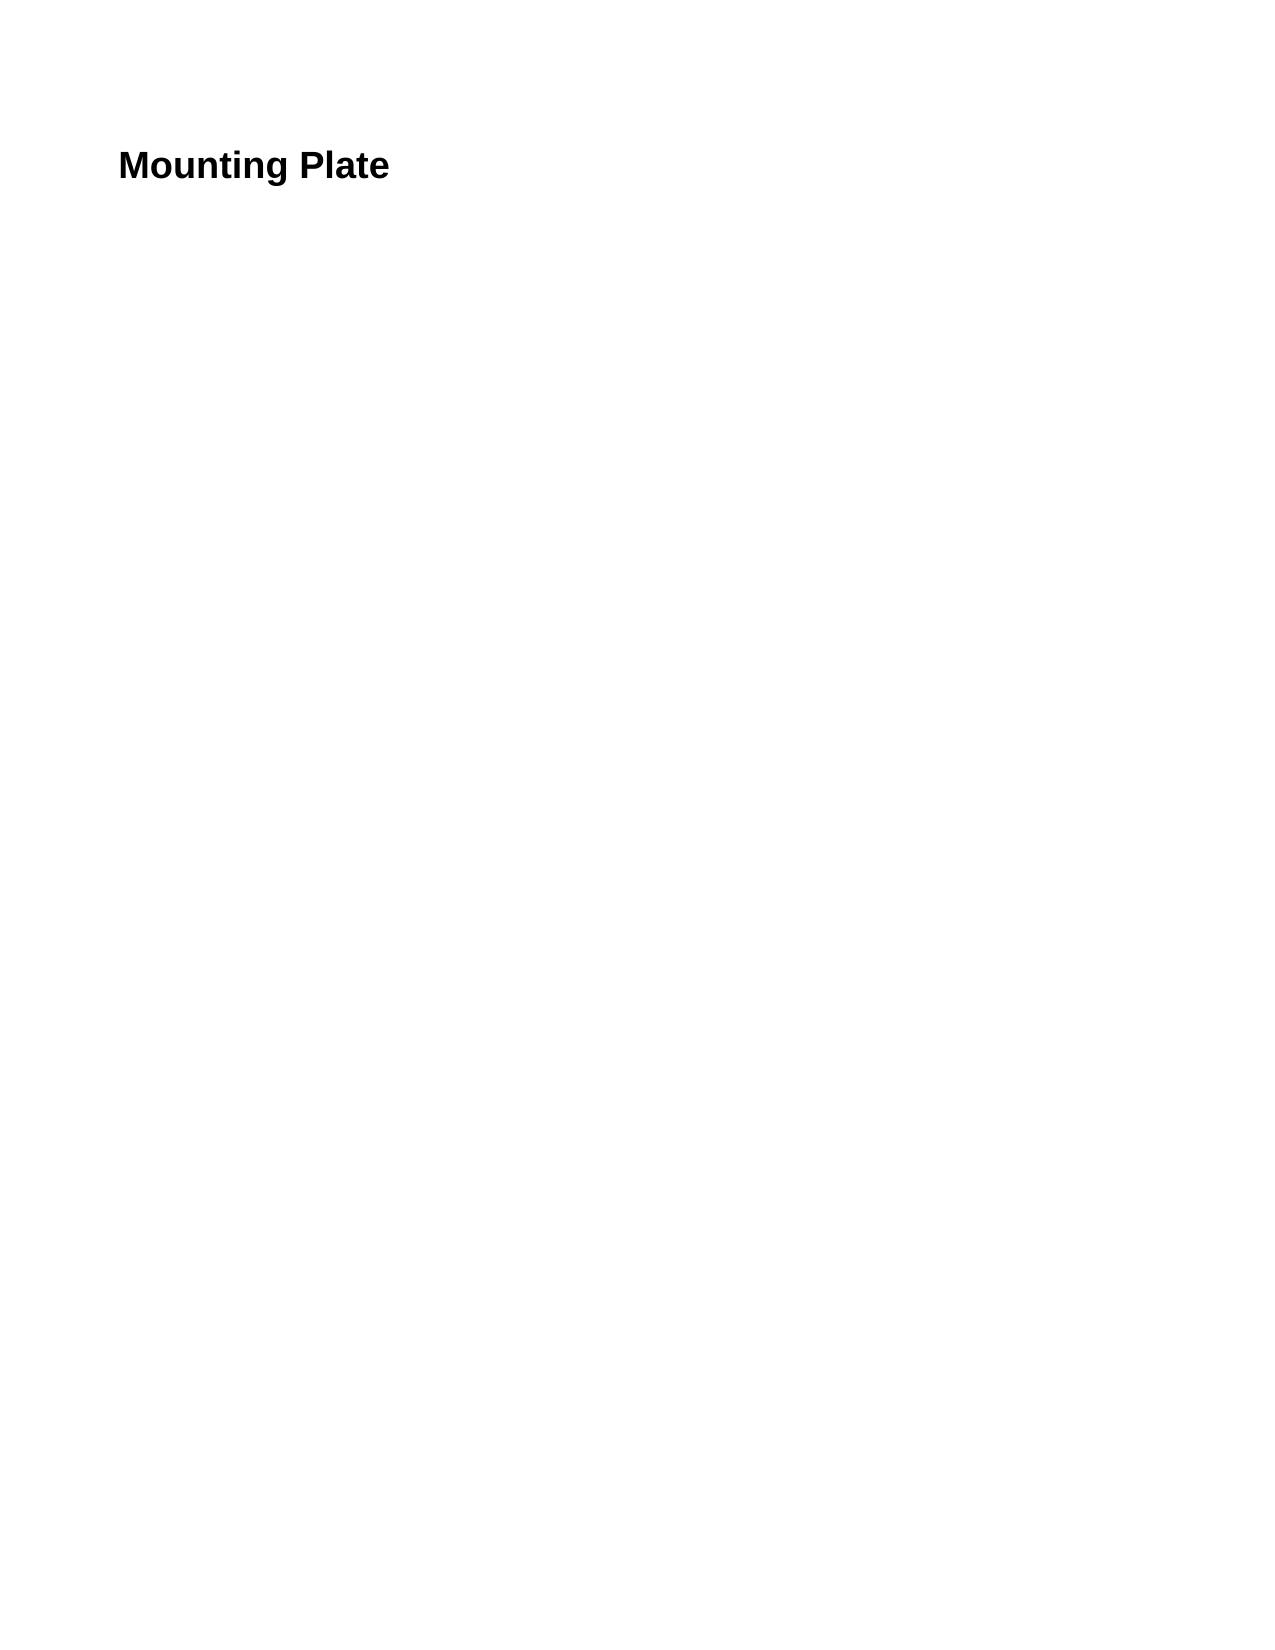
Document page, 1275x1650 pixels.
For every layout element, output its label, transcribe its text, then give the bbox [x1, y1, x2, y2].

subtitle Mounting Plate [118, 143, 1157, 187]
